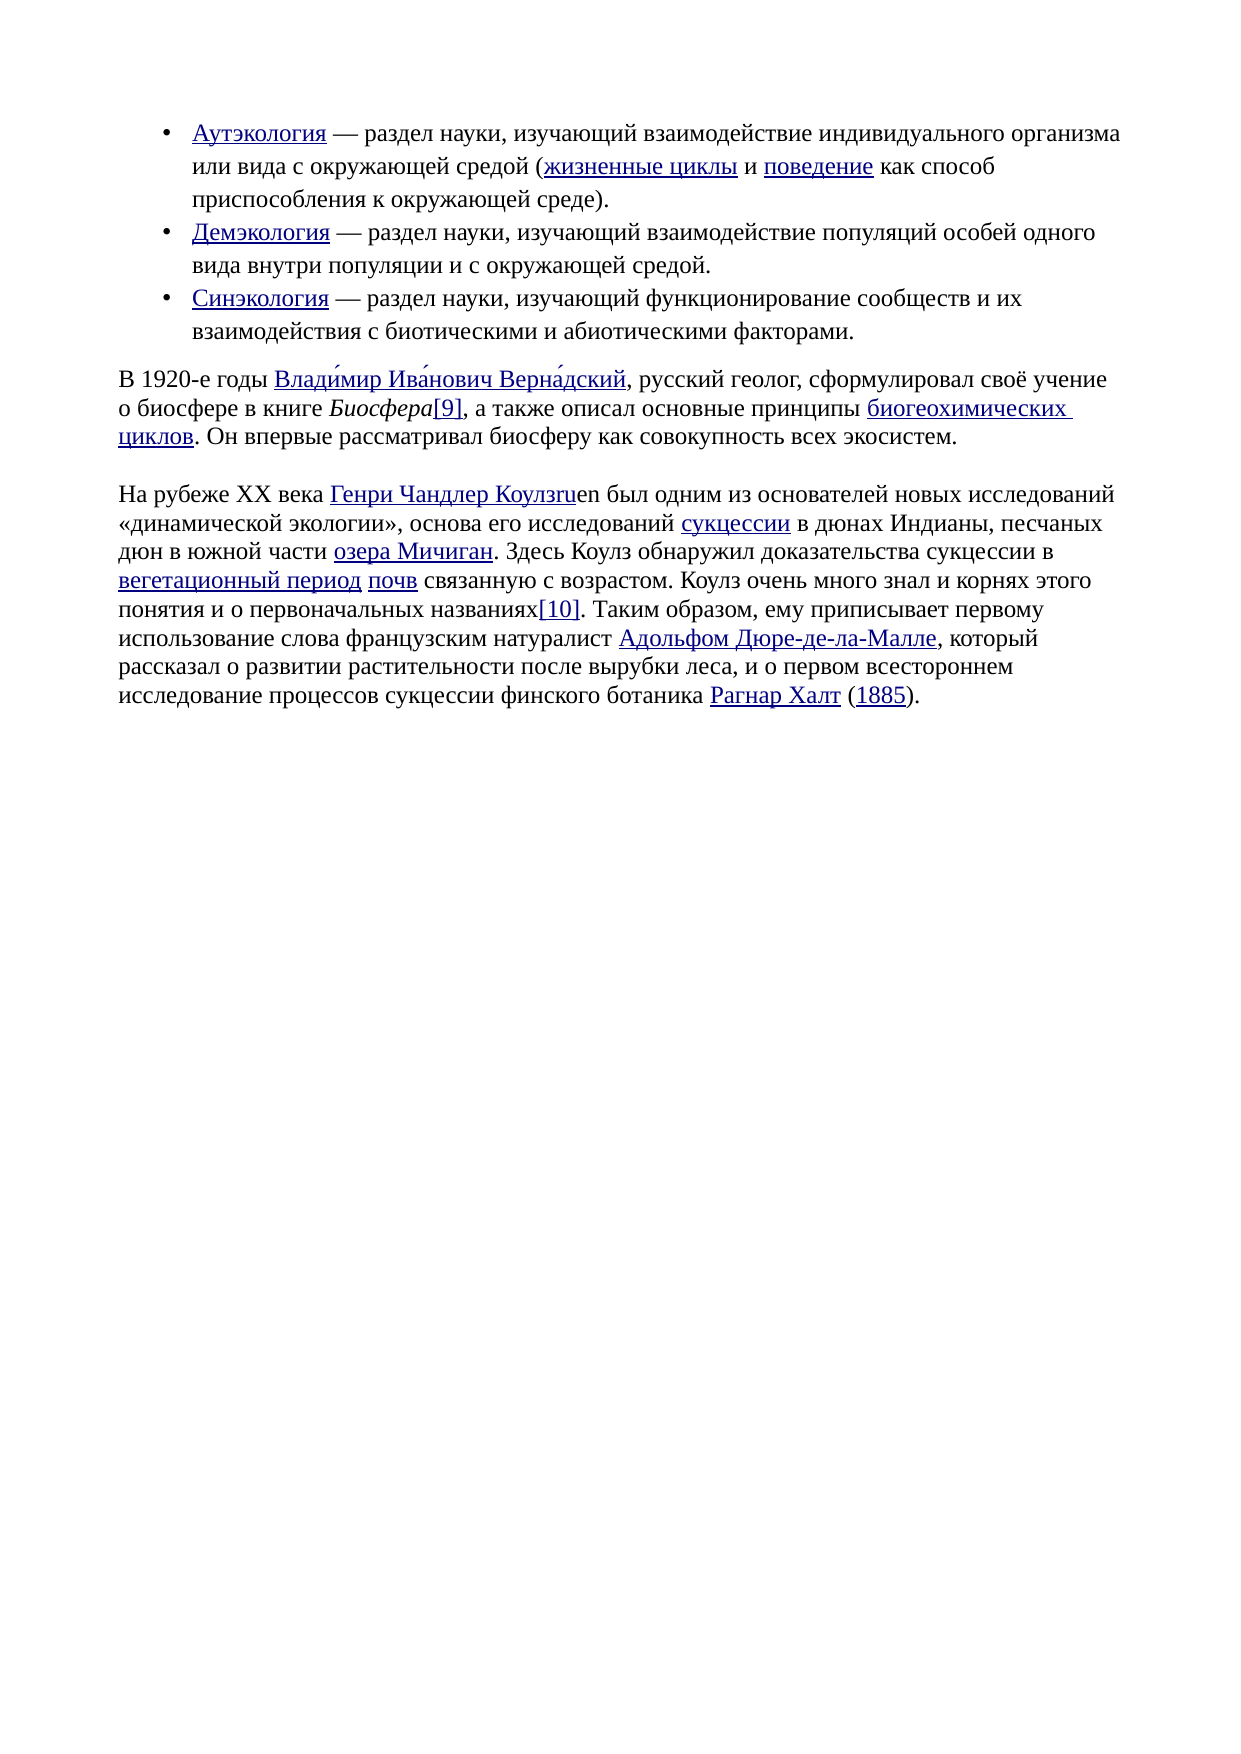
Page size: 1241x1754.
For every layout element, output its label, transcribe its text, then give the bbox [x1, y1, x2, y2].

text В 1920-е годы Влади́мир Ива́нович Верна́дский, русский геолог, сформулировал своё учение о биосфере в книге Биосфера[9], а также описал основные принципы биогеохимических циклов. Он впервые рассматривал биосферу как совокупность всех экосистем. [118, 364, 1122, 450]
list Аутэкология — раздел науки, изучающий взаимодействие индивидуального организма или вида с окружающей средой (жизненные циклы и поведение как способ приспособления к окружающей среде). [162, 118, 1122, 213]
list Синэкология — раздел науки, изучающий функционирование сообществ и их взаимодействия с биотическими и абиотическими факторами. [162, 283, 1122, 345]
list Демэкология — раздел науки, изучающий взаимодействие популяций особей одного вида внутри популяции и с окружающей средой. [162, 217, 1122, 279]
text На рубеже XX века Генри Чандлер Коулзruen был одним из основателей новых исследований «динамической экологии», основа его исследований сукцессии в дюнах Индианы, песчаных дюн в южной части озера Мичиган. Здесь Коулз обнаружил доказательства сукцессии в вегетационный период почв связанную с возрастом. Коулз очень много знал и корнях этого понятия и о первоначальных названиях[10]. Таким образом, ему приписывает первому использование слова французским натуралист Адольфом Дюре-де-ла-Малле, который рассказал о развитии растительности после вырубки леса, и о первом всестороннем исследование процессов сукцессии финского ботаника Рагнар Халт (1885). [118, 479, 1122, 709]
